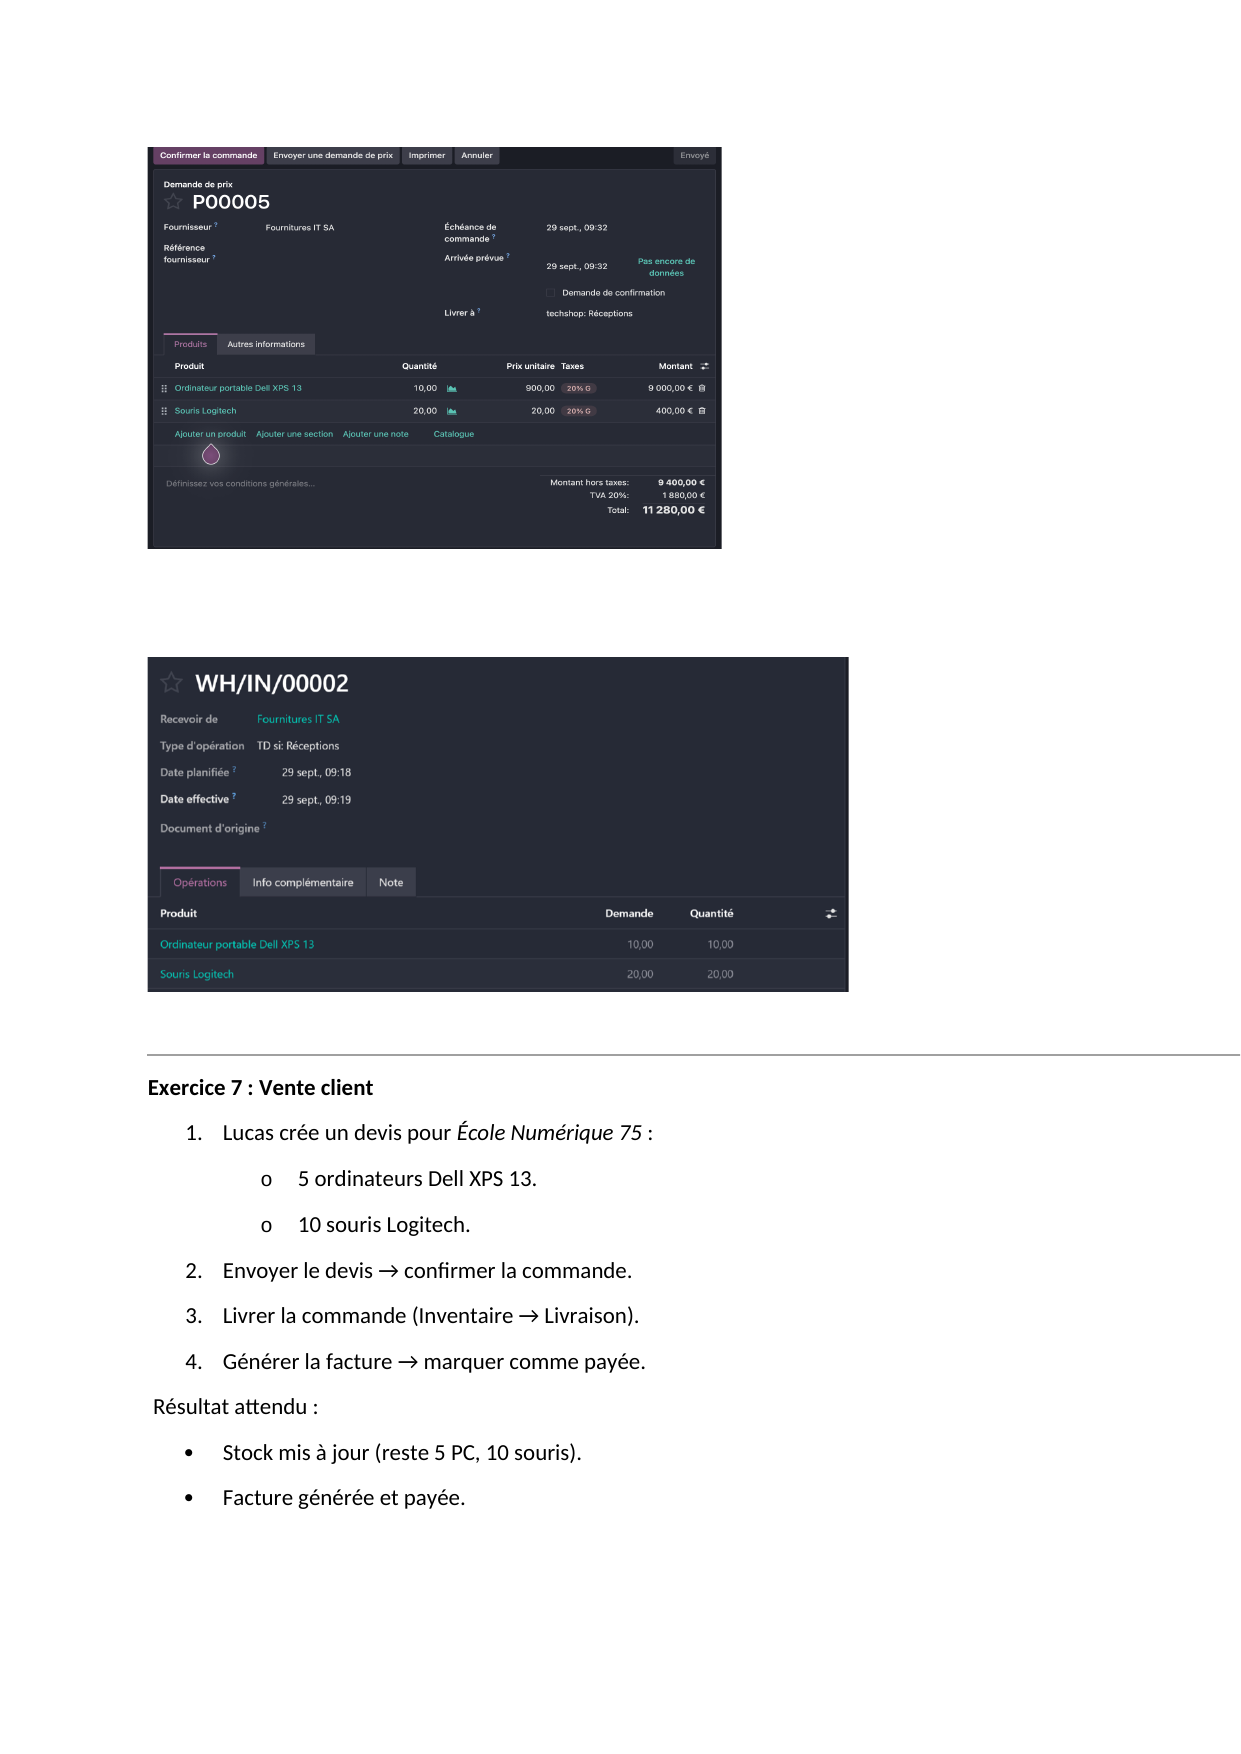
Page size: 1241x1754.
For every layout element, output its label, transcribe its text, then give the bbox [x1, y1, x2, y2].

list Stock mis à jour (reste 5 PC, 10 souris). [185, 1438, 1093, 1466]
list Facture générée et payée. [185, 1483, 1093, 1511]
text Exercice 7 : Vente client [148, 1073, 1093, 1101]
list 10 souris Logitech. [260, 1210, 1093, 1238]
list Générer la facture → marquer comme payée. [185, 1347, 1093, 1375]
list Envoyer le devis → confirmer la commande. [185, 1256, 1093, 1284]
list Lucas crée un devis pour École Numérique 75 : [185, 1118, 1093, 1146]
text Résultat attendu : [148, 1392, 1093, 1420]
list 5 ordinateurs Dell XPS 13. [260, 1164, 1093, 1192]
list Livrer la commande (Inventaire → Livraison). [185, 1301, 1093, 1329]
